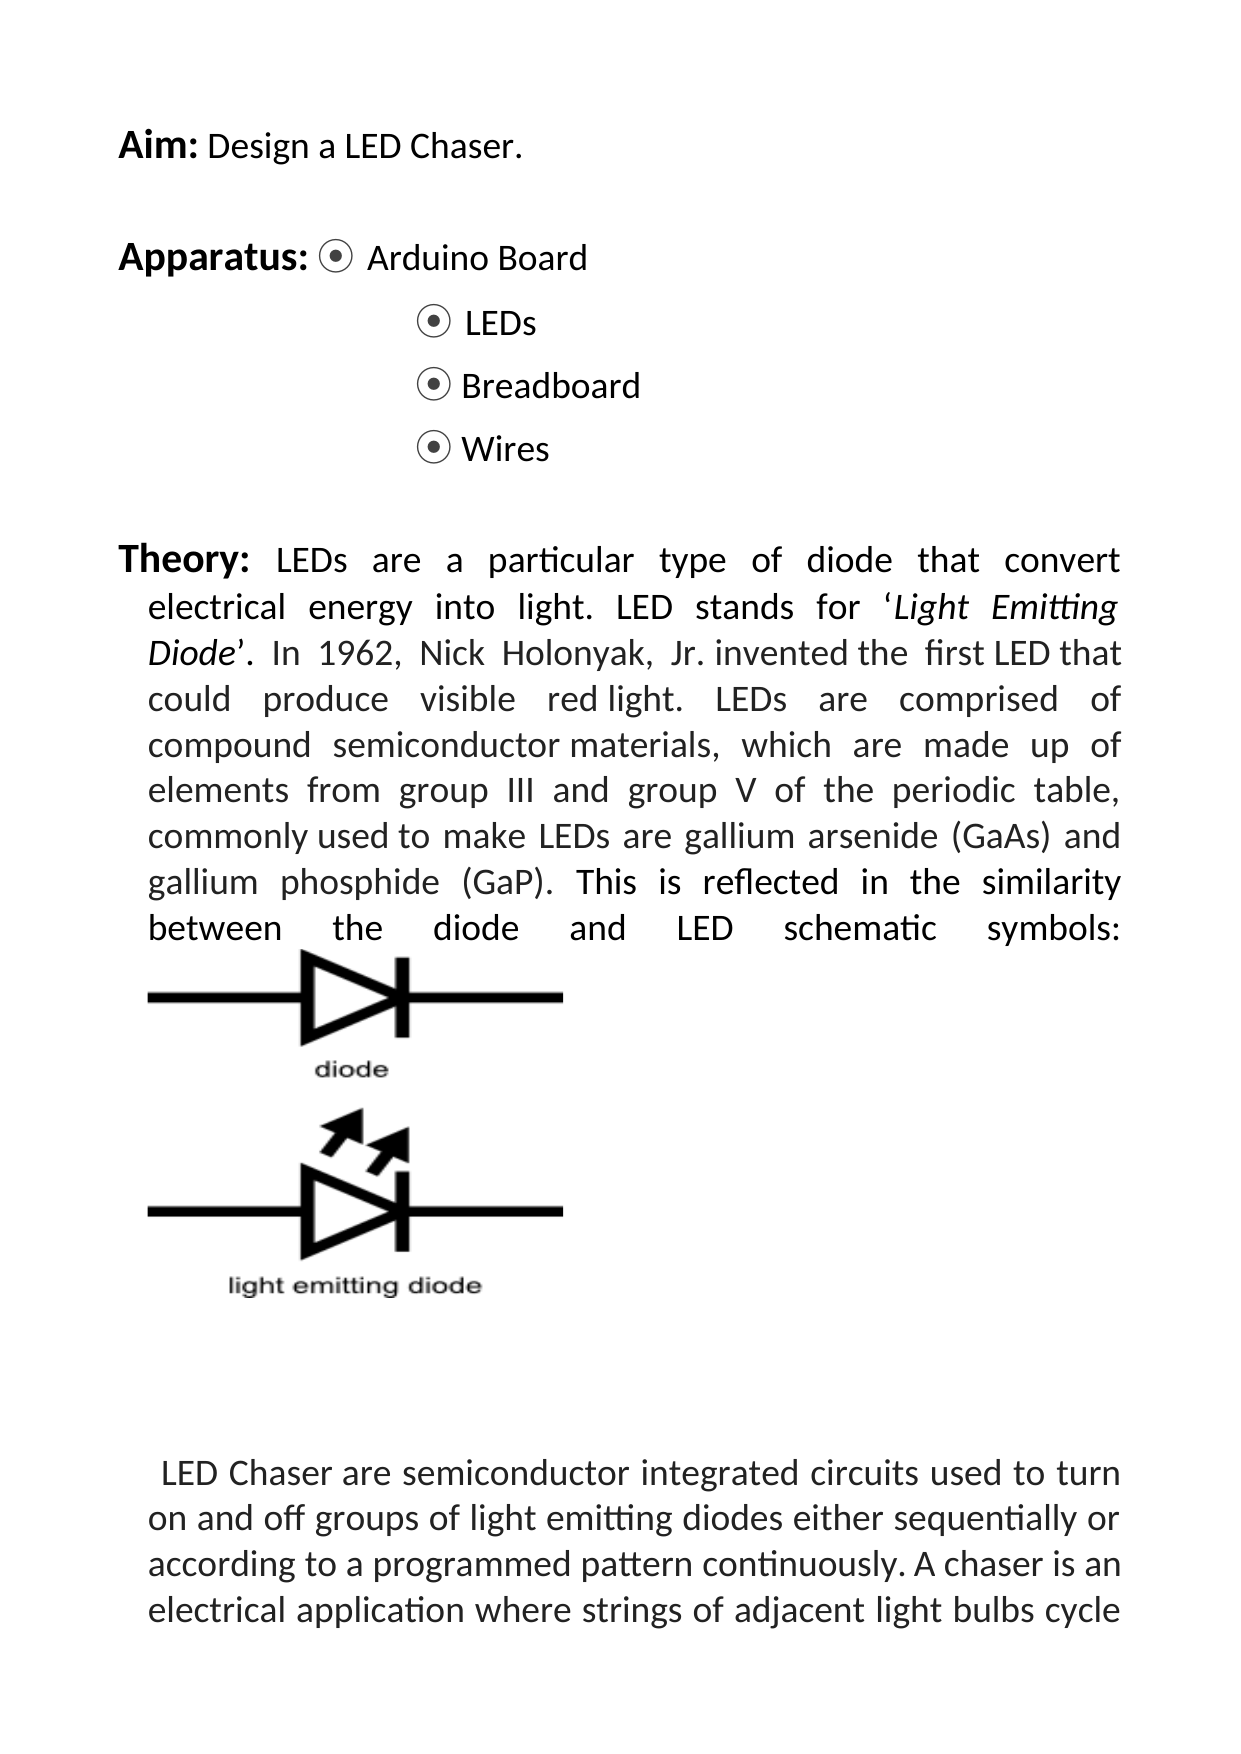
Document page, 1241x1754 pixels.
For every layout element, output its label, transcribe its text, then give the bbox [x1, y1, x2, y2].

text ⦿ Wires [118, 424, 1122, 471]
text Aim: Design a LED Chaser. [118, 118, 1122, 169]
text Theory: LEDs are a particular type of diode that convert electrical energy into light. LED stands for ‘Light Emitting Diode’. In 1962, Nick Holonyak, Jr. invented the first LED that could produce visible red light. LEDs are comprised of compound semiconductor materials, which are made up of elements from group III and group V of the periodic table, commonly used to make LEDs are gallium arsenide (GaAs) and gallium phosphide (GaP). This is reflected in the similarity between the diode and LED schematic symbols: [118, 532, 1122, 1298]
text Apparatus: ⦿ Arduino Board [118, 230, 1122, 281]
text ⦿ Breadboard [118, 361, 1122, 408]
text LED Chaser are semiconductor integrated circuits used to turn on and off groups of light emitting diodes either sequentially or according to a programmed pattern continuously. A chaser is an electrical application where strings of adjacent light bulbs cycle [118, 1448, 1122, 1632]
text ⦿ LEDs [118, 298, 1122, 344]
